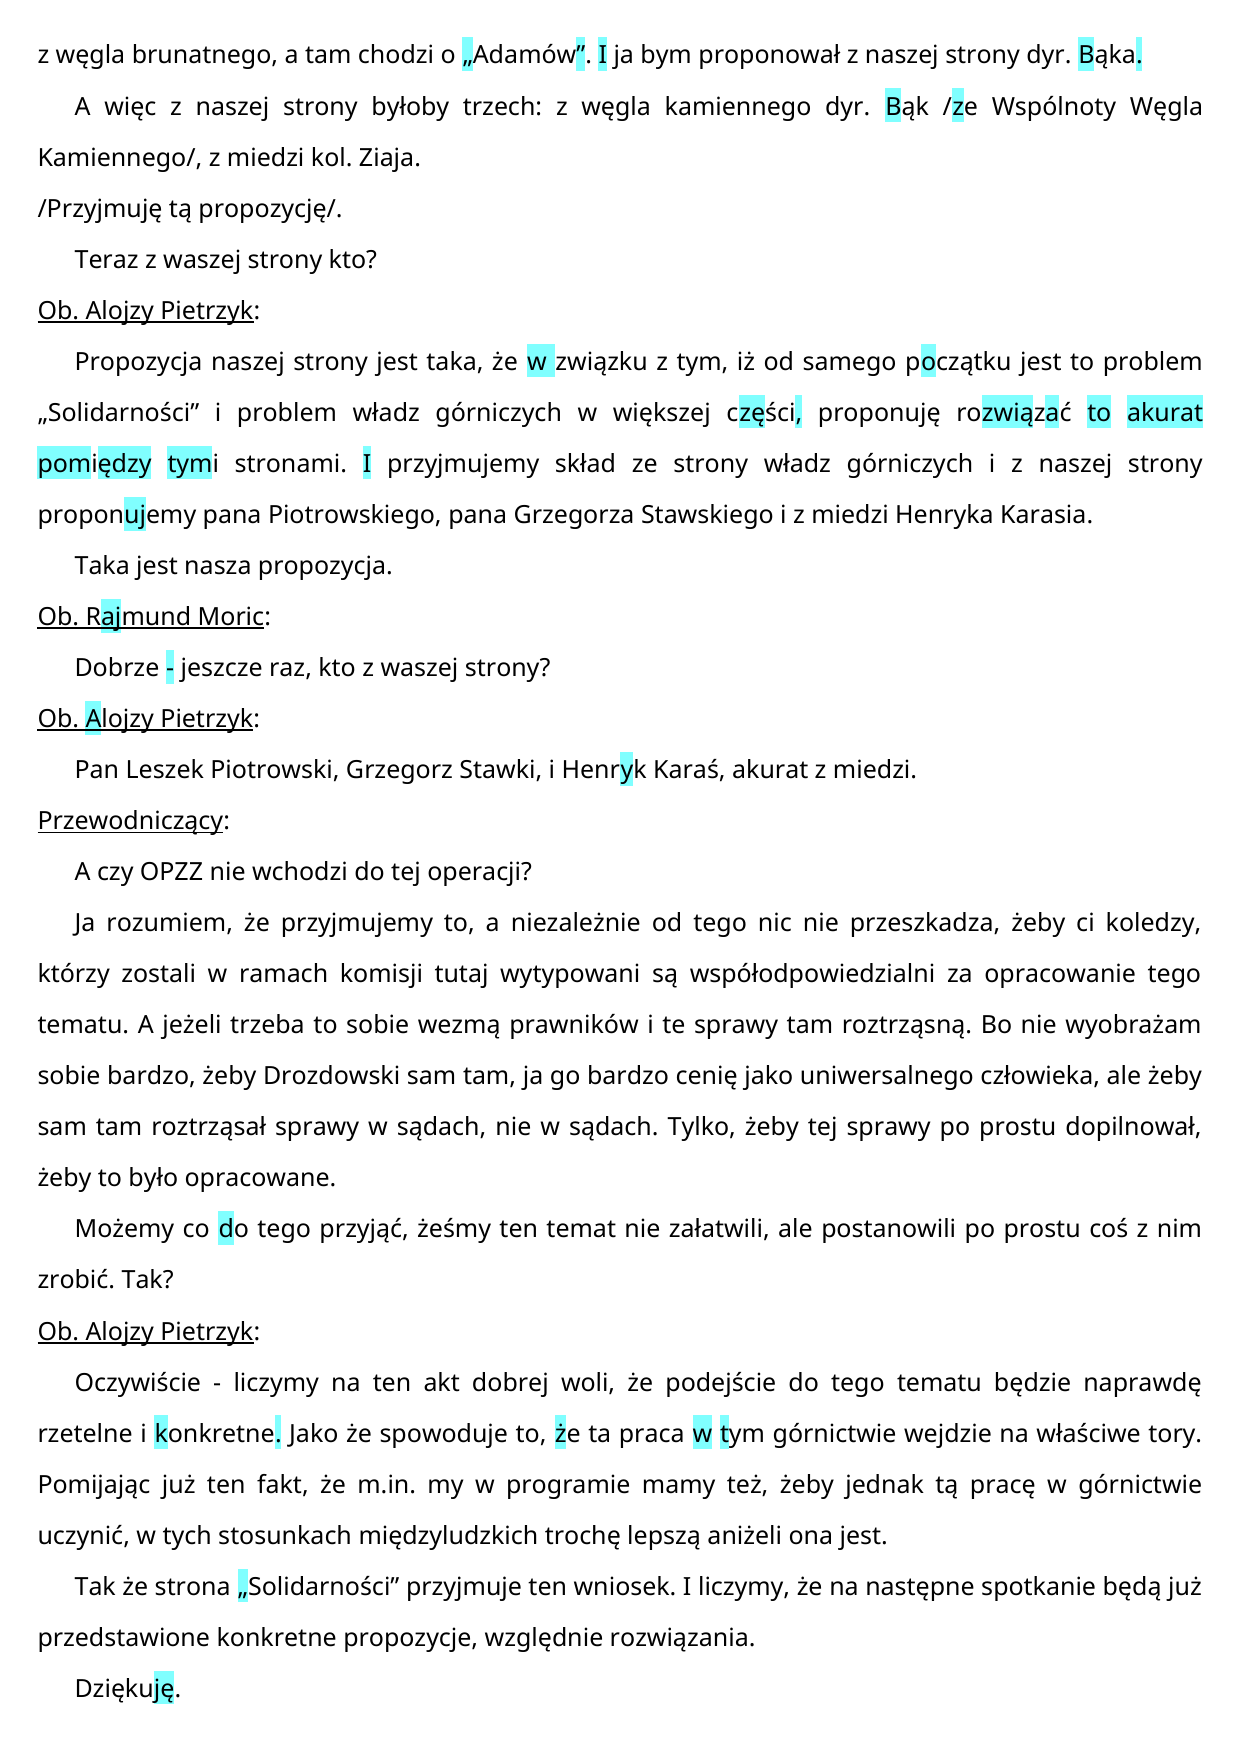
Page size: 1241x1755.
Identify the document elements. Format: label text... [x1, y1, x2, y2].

text Teraz z waszej strony kto? [37, 241, 1203, 275]
text Ja rozumiem, że przyjmujemy to, a niezależnie od tego nic nie przeszkadza, żeby ci koledzy, którzy zostali w ramach komisji tutaj wytypowani są współodpowiedzialni za opracowanie tego tematu. A jeżeli trzeba to sobie wezmą prawników i te sprawy tam roztrząsną. Bo nie wyobrażam sobie bardzo, żeby Drozdowski sam tam, ja go bardzo cenię jako uniwersalnego człowieka, ale żeby sam tam roztrząsał sprawy w sądach, nie w sądach. Tylko, żeby tej sprawy po prostu dopilnował, żeby to było opracowane. [37, 905, 1203, 1194]
text Dobrze - jeszcze raz, kto z waszej strony? [37, 650, 1203, 684]
text Ob. Alojzy Pietrzyk: [37, 292, 1203, 326]
text Propozycja naszej strony jest taka, że w związku z tym, iż od samego początku jest to problem „Solidarności” i problem władz górniczych w większej części, proponuję rozwiązać to akurat pomiędzy tymi stronami. I przyjmujemy skład ze strony władz górniczych i z naszej strony proponujemy pana Piotrowskiego, pana Grzegorza Stawskiego i z miedzi Henryka Karasia. [37, 343, 1203, 531]
text A więc z naszej strony byłoby trzech: z węgla kamiennego dyr. Bąk /ze Wspólnoty Węgla Kamiennego/, z miedzi kol. Ziaja. [37, 88, 1203, 173]
text Oczywiście - liczymy na ten akt dobrej woli, że podejście do tego tematu będzie naprawdę rzetelne i konkretne. Jako że spowoduje to, że ta praca w tym górnictwie wejdzie na właściwe tory. Pomijając już ten fakt, że m.in. my w programie mamy też, żeby jednak tą pracę w górnictwie uczynić, w tych stosunkach międzyludzkich trochę lepszą aniżeli ona jest. [37, 1364, 1203, 1551]
text /Przyjmuję tą propozycję/. [37, 190, 1203, 224]
text Przewodniczący: [37, 803, 1203, 837]
text A czy OPZZ nie wchodzi do tej operacji? [37, 854, 1203, 888]
text Tak że strona „Solidarności” przyjmuje ten wniosek. I liczymy, że na następne spotkanie będą już przedstawione konkretne propozycje, względnie rozwiązania. [37, 1568, 1203, 1653]
text Dziękuję. [37, 1671, 1203, 1704]
text Ob. Alojzy Pietrzyk: [37, 701, 1203, 735]
text Taka jest nasza propozycja. [37, 548, 1203, 582]
text Ob. Alojzy Pietrzyk: [37, 1313, 1203, 1347]
text Ob. Rajmund Moric: [37, 599, 1203, 633]
text Pan Leszek Piotrowski, Grzegorz Stawki, i Henryk Karaś, akurat z miedzi. [37, 752, 1203, 786]
text z węgla brunatnego, a tam chodzi o „Adamów”. I ja bym proponował z naszej strony dyr. Bąka. [37, 37, 1203, 71]
text Możemy co do tego przyjąć, żeśmy ten temat nie załatwili, ale postanowili po prostu coś z nim zrobić. Tak? [37, 1211, 1203, 1296]
